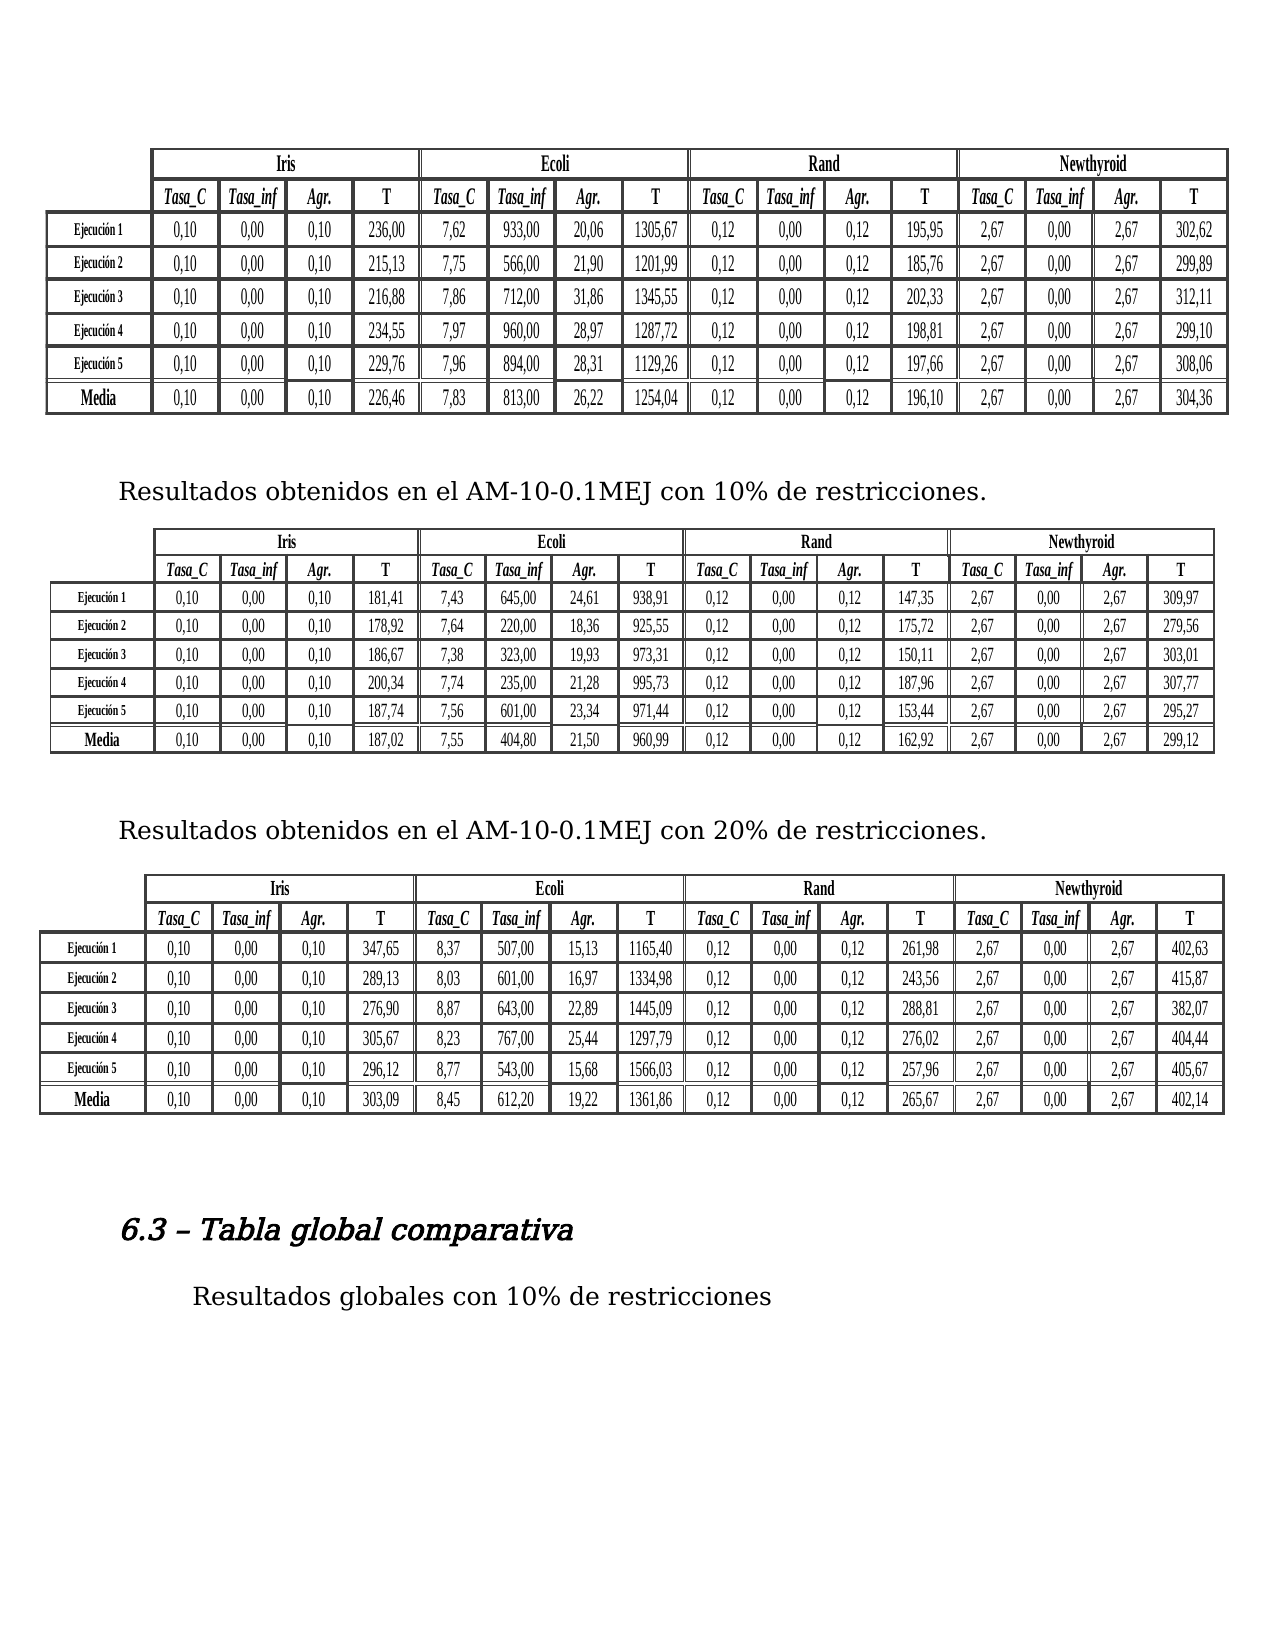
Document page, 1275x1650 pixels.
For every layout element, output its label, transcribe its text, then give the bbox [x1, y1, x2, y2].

text Resultados globales con 10% de restricciones [118, 1281, 1157, 1311]
text Resultados obtenidos en el AM-10-0.1MEJ con 20% de restricciones. [118, 815, 1157, 845]
text 6.3 – Tabla global comparativa [118, 1211, 1157, 1246]
text Resultados obtenidos en el AM-10-0.1MEJ con 10% de restricciones. [118, 476, 1157, 506]
